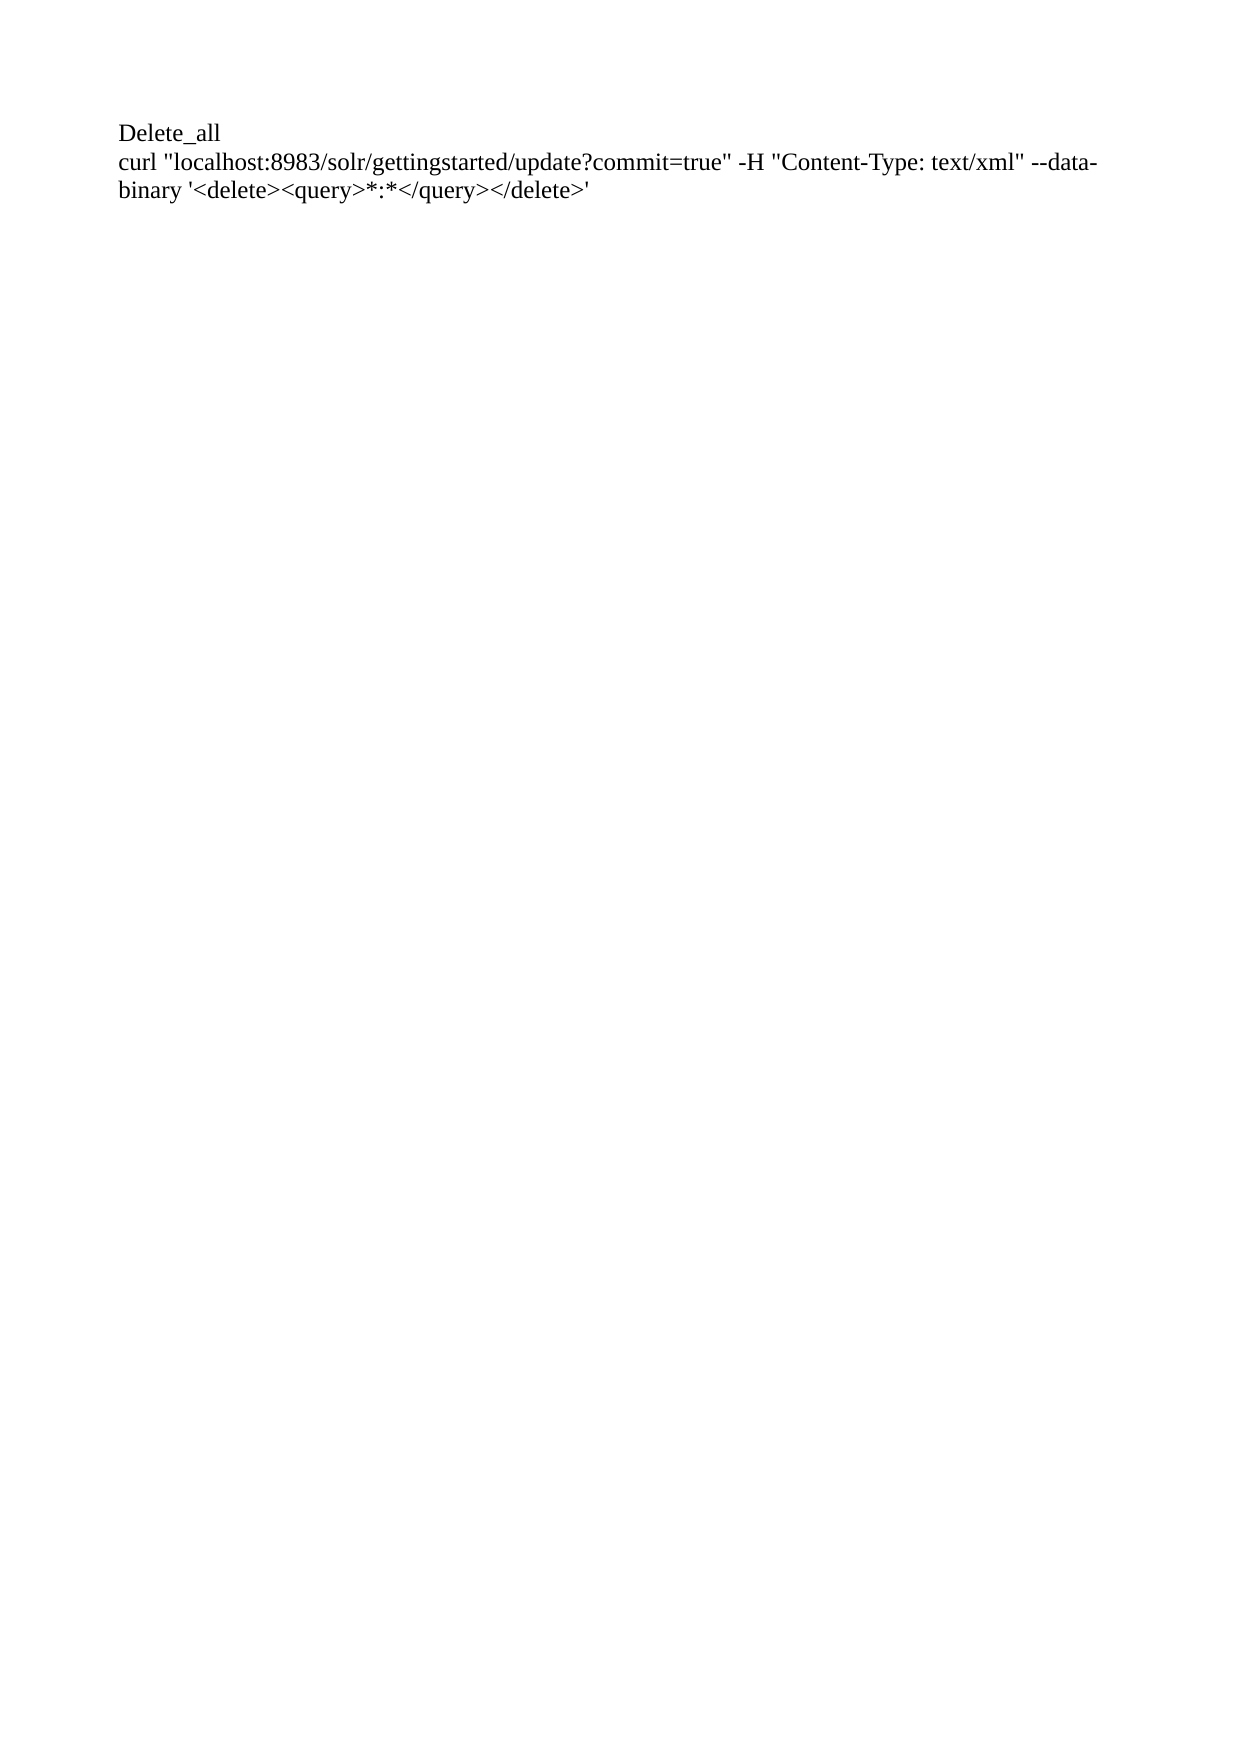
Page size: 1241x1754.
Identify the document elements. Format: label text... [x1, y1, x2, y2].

text Delete_all curl "localhost:8983/solr/gettingstarted/update?commit=true" -H "Content-Type: text/xml" --data-binary '<delete><query>*:*</query></delete>' [118, 118, 1122, 204]
